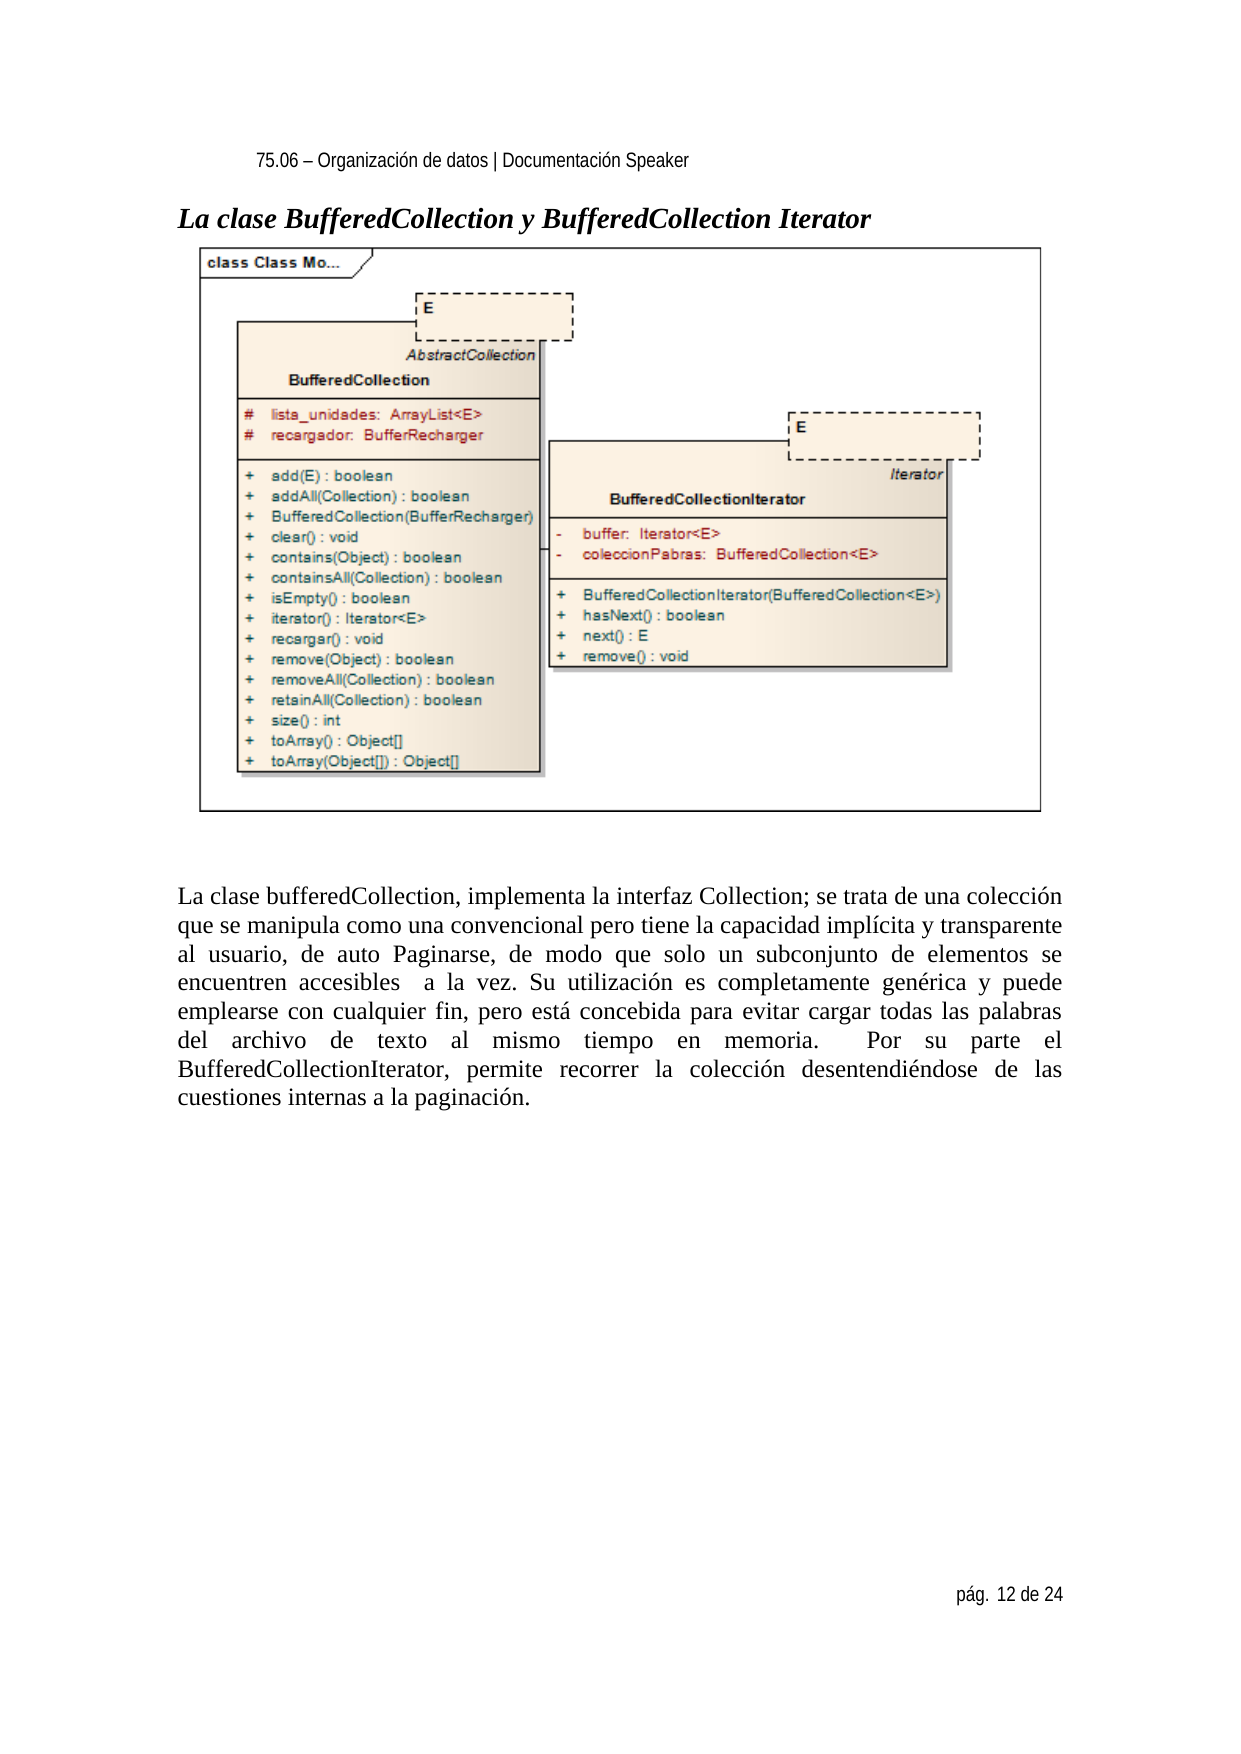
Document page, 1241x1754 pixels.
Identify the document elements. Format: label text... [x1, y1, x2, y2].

picture [198, 247, 1042, 812]
subtitle La clase BufferedCollection y BufferedCollection Iterator [177, 201, 1063, 234]
text La clase bufferedCollection, implementa la interfaz Collection; se trata de una colección que se manipula como una convencional pero tiene la capacidad implícita y transparente al usuario, de auto Paginarse, de modo que solo un subconjunto de elementos se encuentren accesibles a la vez. Su utilización es completamente genérica y puede emplearse con cualquier fin, pero está concebida para evitar cargar todas las palabras del archivo de texto al mismo tiempo en memoria. Por su parte el BufferedCollectionIterator, permite recorrer la colección desentendiéndose de las cuestiones internas a la paginación. [177, 881, 1063, 1111]
